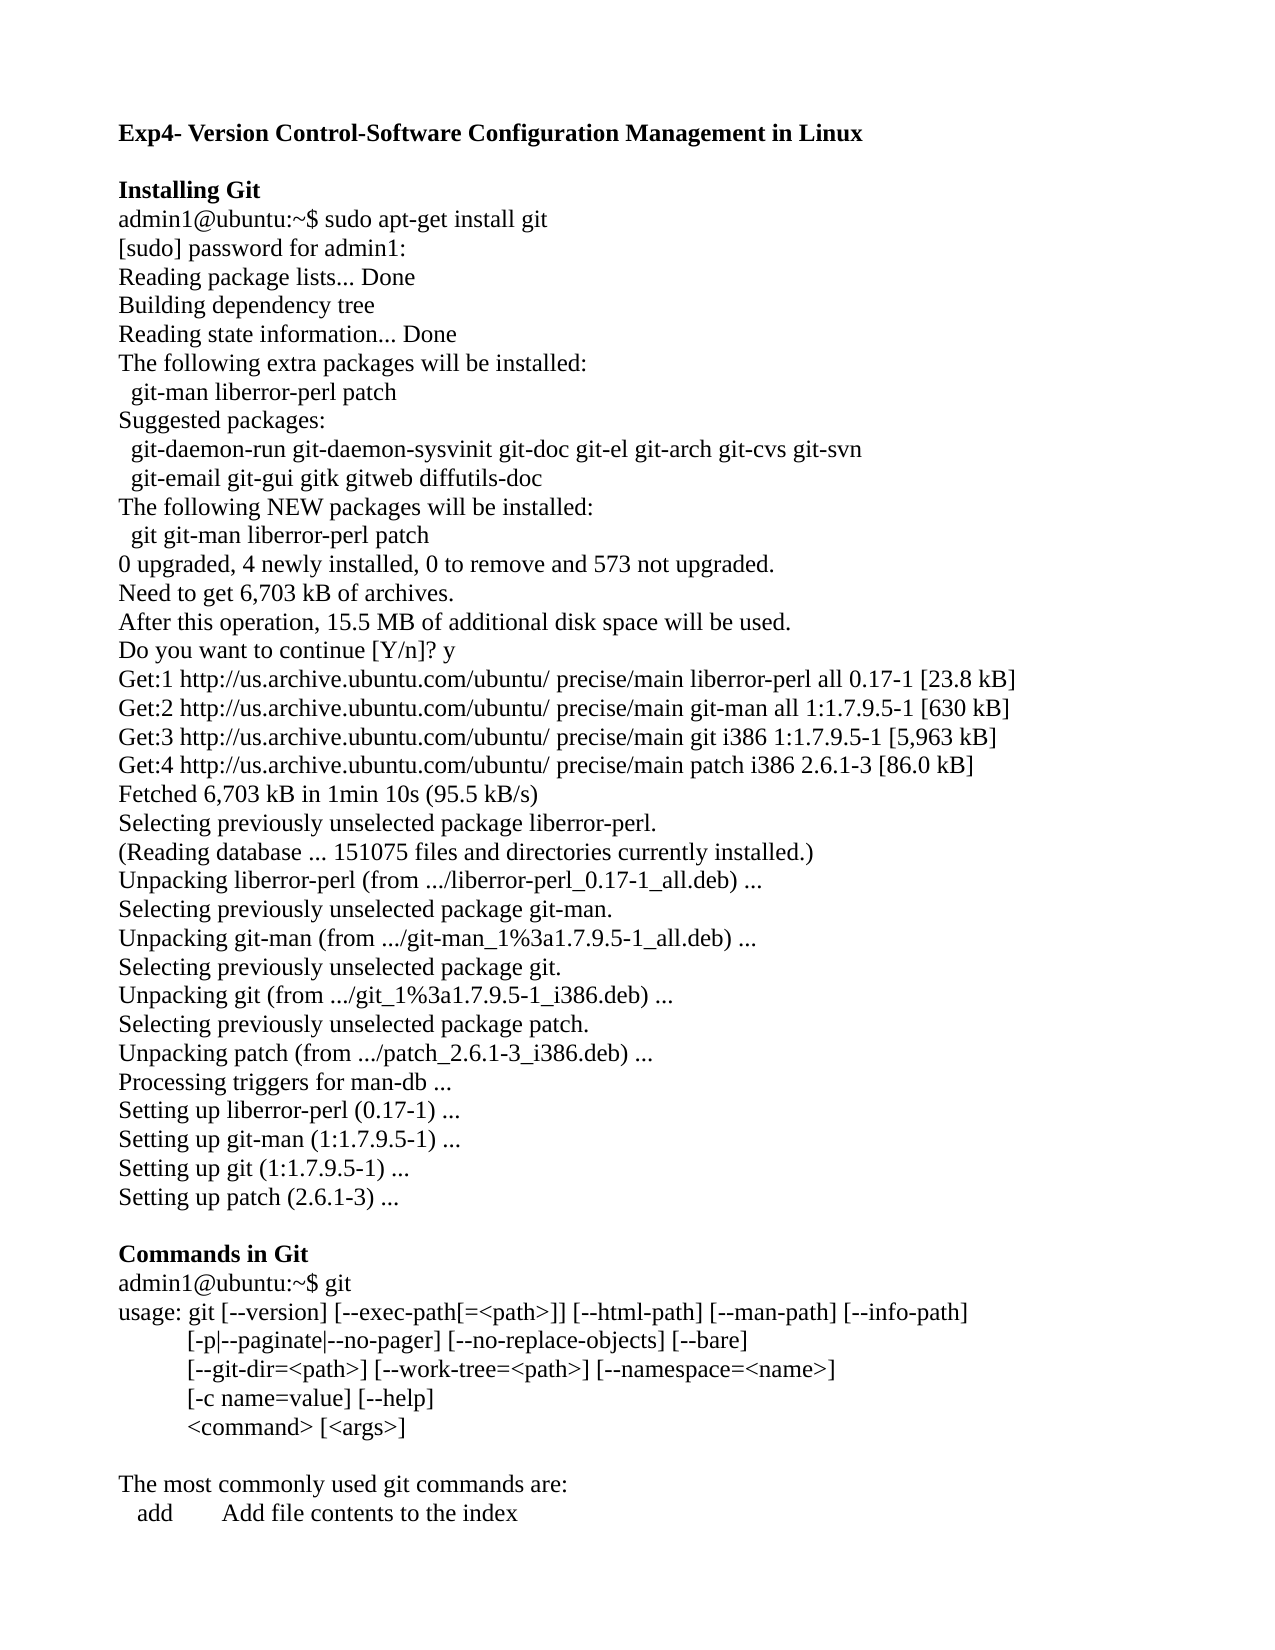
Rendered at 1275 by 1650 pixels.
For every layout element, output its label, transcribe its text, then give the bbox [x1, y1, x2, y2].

text Unpacking patch (from .../patch_2.6.1-3_i386.deb) ... [118, 1038, 1157, 1067]
text Do you want to continue [Y/n]? y [118, 636, 1157, 664]
text usage: git [--version] [--exec-path[=<path>]] [--html-path] [--man-path] [--info-path] [118, 1297, 1157, 1326]
text Setting up git (1:1.7.9.5-1) ... [118, 1153, 1157, 1182]
text Building dependency tree [118, 291, 1157, 319]
text admin1@ubuntu:~$ sudo apt-get install git [118, 204, 1157, 233]
text git git-man liberror-perl patch [118, 521, 1157, 549]
text Selecting previously unselected package patch. [118, 1009, 1157, 1038]
text Installing Git [118, 176, 1157, 204]
text Get:3 http://us.archive.ubuntu.com/ubuntu/ precise/main git i386 1:1.7.9.5-1 [5,963 kB] [118, 722, 1157, 751]
text Unpacking liberror-perl (from .../liberror-perl_0.17-1_all.deb) ... [118, 866, 1157, 894]
text Reading package lists... Done [118, 262, 1157, 291]
text Need to get 6,703 kB of archives. [118, 578, 1157, 607]
text Selecting previously unselected package liberror-perl. [118, 808, 1157, 837]
text Get:4 http://us.archive.ubuntu.com/ubuntu/ precise/main patch i386 2.6.1-3 [86.0 kB] [118, 751, 1157, 779]
text [-p|--paginate|--no-pager] [--no-replace-objects] [--bare] [118, 1326, 1157, 1354]
text Reading state information... Done [118, 319, 1157, 348]
text The following NEW packages will be installed: [118, 492, 1157, 521]
text Exp4- Version Control-Software Configuration Management in Linux [118, 118, 1157, 147]
text [sudo] password for admin1: [118, 233, 1157, 262]
text Setting up git-man (1:1.7.9.5-1) ... [118, 1124, 1157, 1153]
text Fetched 6,703 kB in 1min 10s (95.5 kB/s) [118, 779, 1157, 808]
text Get:1 http://us.archive.ubuntu.com/ubuntu/ precise/main liberror-perl all 0.17-1 [23.8 kB] [118, 664, 1157, 693]
text Setting up liberror-perl (0.17-1) ... [118, 1096, 1157, 1124]
text [-c name=value] [--help] [118, 1383, 1157, 1412]
text git-man liberror-perl patch [118, 377, 1157, 406]
text git-email git-gui gitk gitweb diffutils-doc [118, 463, 1157, 492]
text The following extra packages will be installed: [118, 348, 1157, 377]
text Commands in Git [118, 1239, 1157, 1268]
text <command> [<args>] [118, 1412, 1157, 1441]
text The most commonly used git commands are: [118, 1469, 1157, 1498]
text (Reading database ... 151075 files and directories currently installed.) [118, 837, 1157, 866]
text After this operation, 15.5 MB of additional disk space will be used. [118, 607, 1157, 636]
text add Add file contents to the index [118, 1498, 1157, 1527]
text Get:2 http://us.archive.ubuntu.com/ubuntu/ precise/main git-man all 1:1.7.9.5-1 [630 kB] [118, 693, 1157, 722]
text [--git-dir=<path>] [--work-tree=<path>] [--namespace=<name>] [118, 1354, 1157, 1383]
text 0 upgraded, 4 newly installed, 0 to remove and 573 not upgraded. [118, 549, 1157, 578]
text admin1@ubuntu:~$ git [118, 1268, 1157, 1297]
text git-daemon-run git-daemon-sysvinit git-doc git-el git-arch git-cvs git-svn [118, 434, 1157, 463]
text Unpacking git (from .../git_1%3a1.7.9.5-1_i386.deb) ... [118, 981, 1157, 1009]
text Selecting previously unselected package git. [118, 952, 1157, 981]
text Unpacking git-man (from .../git-man_1%3a1.7.9.5-1_all.deb) ... [118, 923, 1157, 952]
text Selecting previously unselected package git-man. [118, 894, 1157, 923]
text Setting up patch (2.6.1-3) ... [118, 1182, 1157, 1211]
text Suggested packages: [118, 406, 1157, 434]
text Processing triggers for man-db ... [118, 1067, 1157, 1096]
